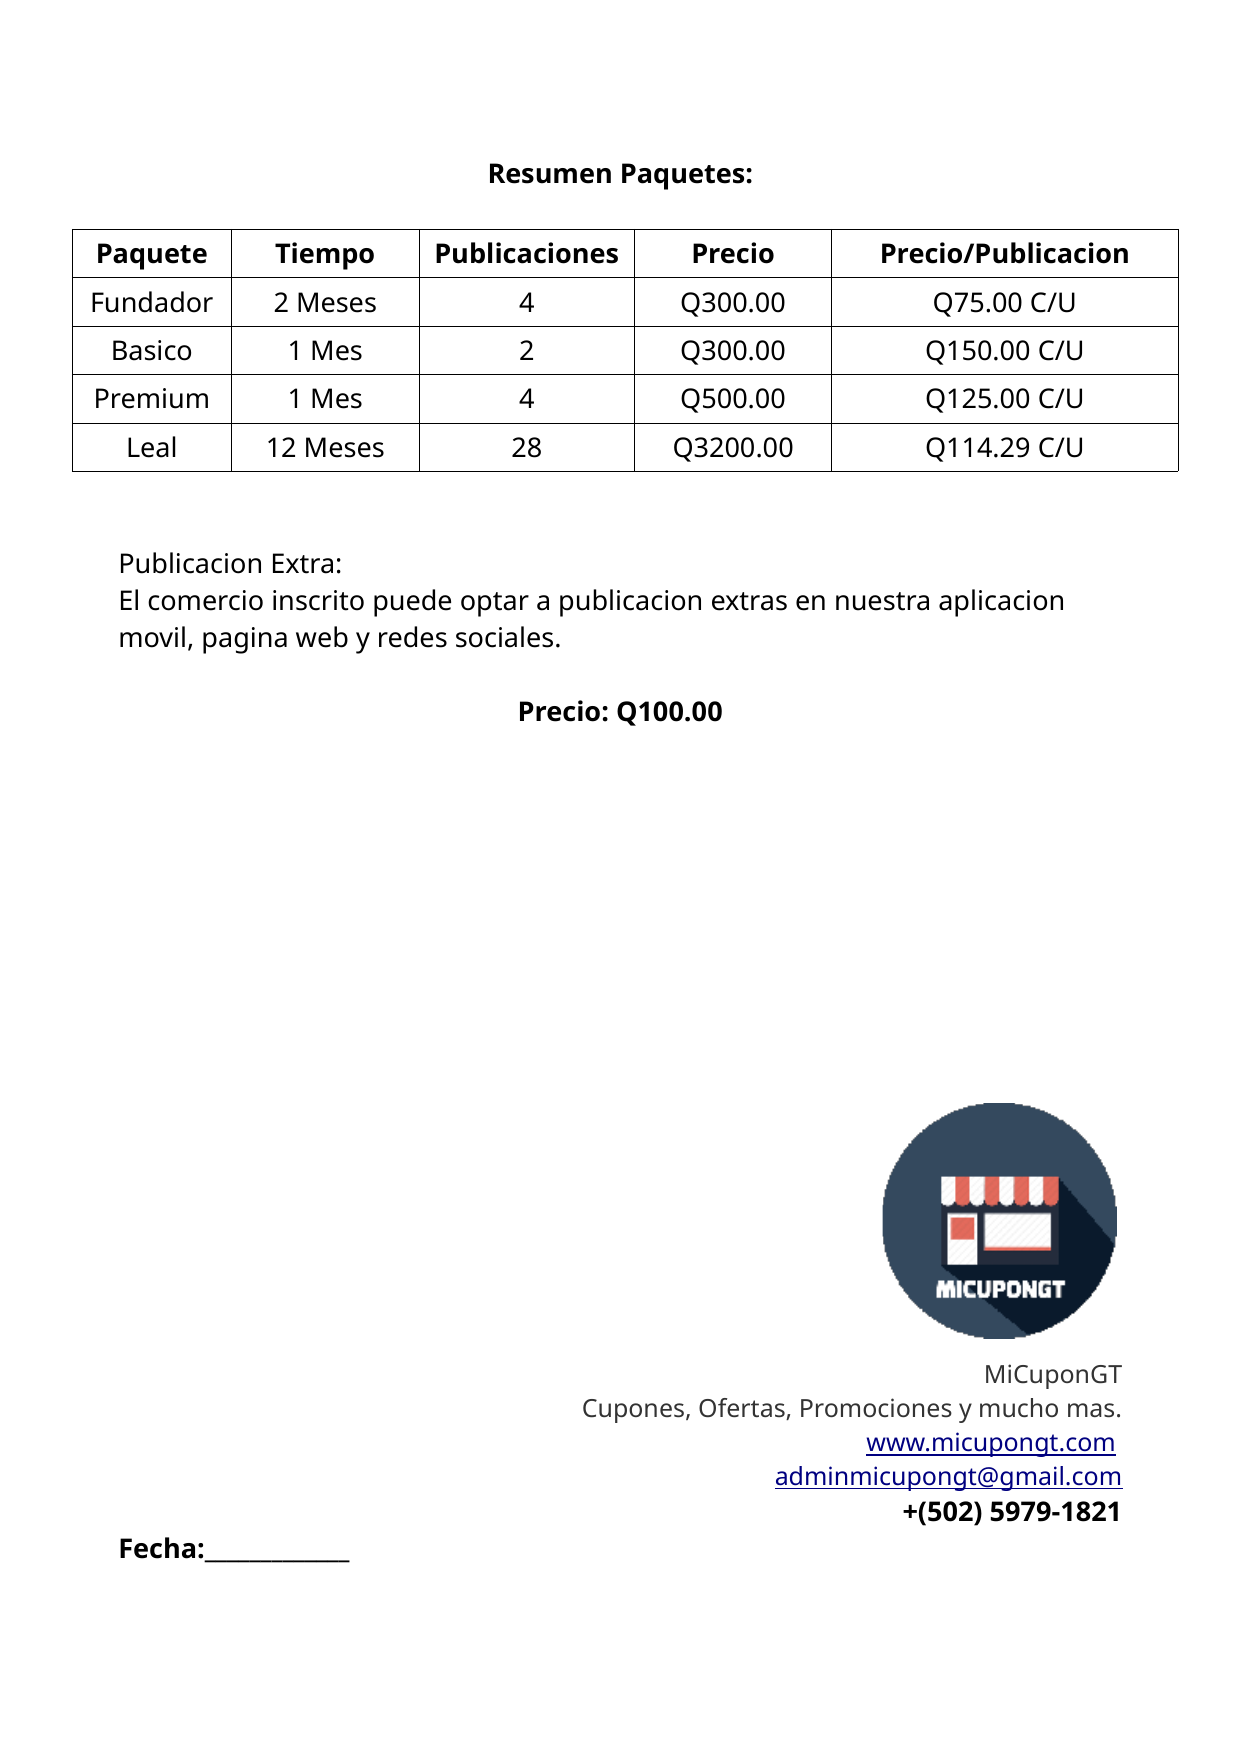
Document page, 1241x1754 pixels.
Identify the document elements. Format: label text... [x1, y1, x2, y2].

table_header Tiempo [232, 230, 419, 277]
table_cell Q3200.00 [635, 424, 831, 471]
text Resumen Paquetes: [118, 155, 1122, 192]
table_header Precio/Publicacion [832, 230, 1178, 277]
text adminmicupongt@gmail.com [118, 1459, 1122, 1493]
table_cell 1 Mes [232, 375, 419, 422]
text +(502) 5979-1821 [118, 1493, 1122, 1530]
table_cell 4 [420, 375, 634, 422]
table_header Precio [635, 230, 831, 277]
picture [882, 1103, 1117, 1339]
text Precio: Q100.00 [118, 692, 1122, 729]
table_cell Q125.00 C/U [832, 375, 1178, 422]
table_cell 28 [420, 424, 634, 471]
table_cell 2 [420, 327, 634, 374]
text Fecha:_____________ [118, 1530, 1122, 1567]
text Publicacion Extra: [118, 545, 1122, 582]
text El comercio inscrito puede optar a publicacion extras en nuestra aplicacion movil, pagina web y redes sociales. [118, 582, 1122, 655]
table_cell Q300.00 [635, 327, 831, 374]
text MiCuponGT [118, 1357, 1122, 1391]
table_cell 4 [420, 278, 634, 326]
table_cell Premium [73, 375, 231, 422]
table_cell 2 Meses [232, 278, 419, 326]
table_header Paquete [73, 230, 231, 277]
table_cell Q300.00 [635, 278, 831, 326]
table_cell Basico [73, 327, 231, 374]
table_cell 12 Meses [232, 424, 419, 471]
table_cell Q500.00 [635, 375, 831, 422]
text Cupones, Ofertas, Promociones y mucho mas. [118, 1391, 1122, 1425]
table_header Publicaciones [420, 230, 634, 277]
table_cell Leal [73, 424, 231, 471]
table_cell Fundador [73, 278, 231, 326]
table_cell Q75.00 C/U [832, 278, 1178, 326]
text www.micupongt.com [118, 1425, 1122, 1459]
table_cell 1 Mes [232, 327, 419, 374]
table_cell Q150.00 C/U [832, 327, 1178, 374]
table_cell Q114.29 C/U [832, 424, 1178, 471]
